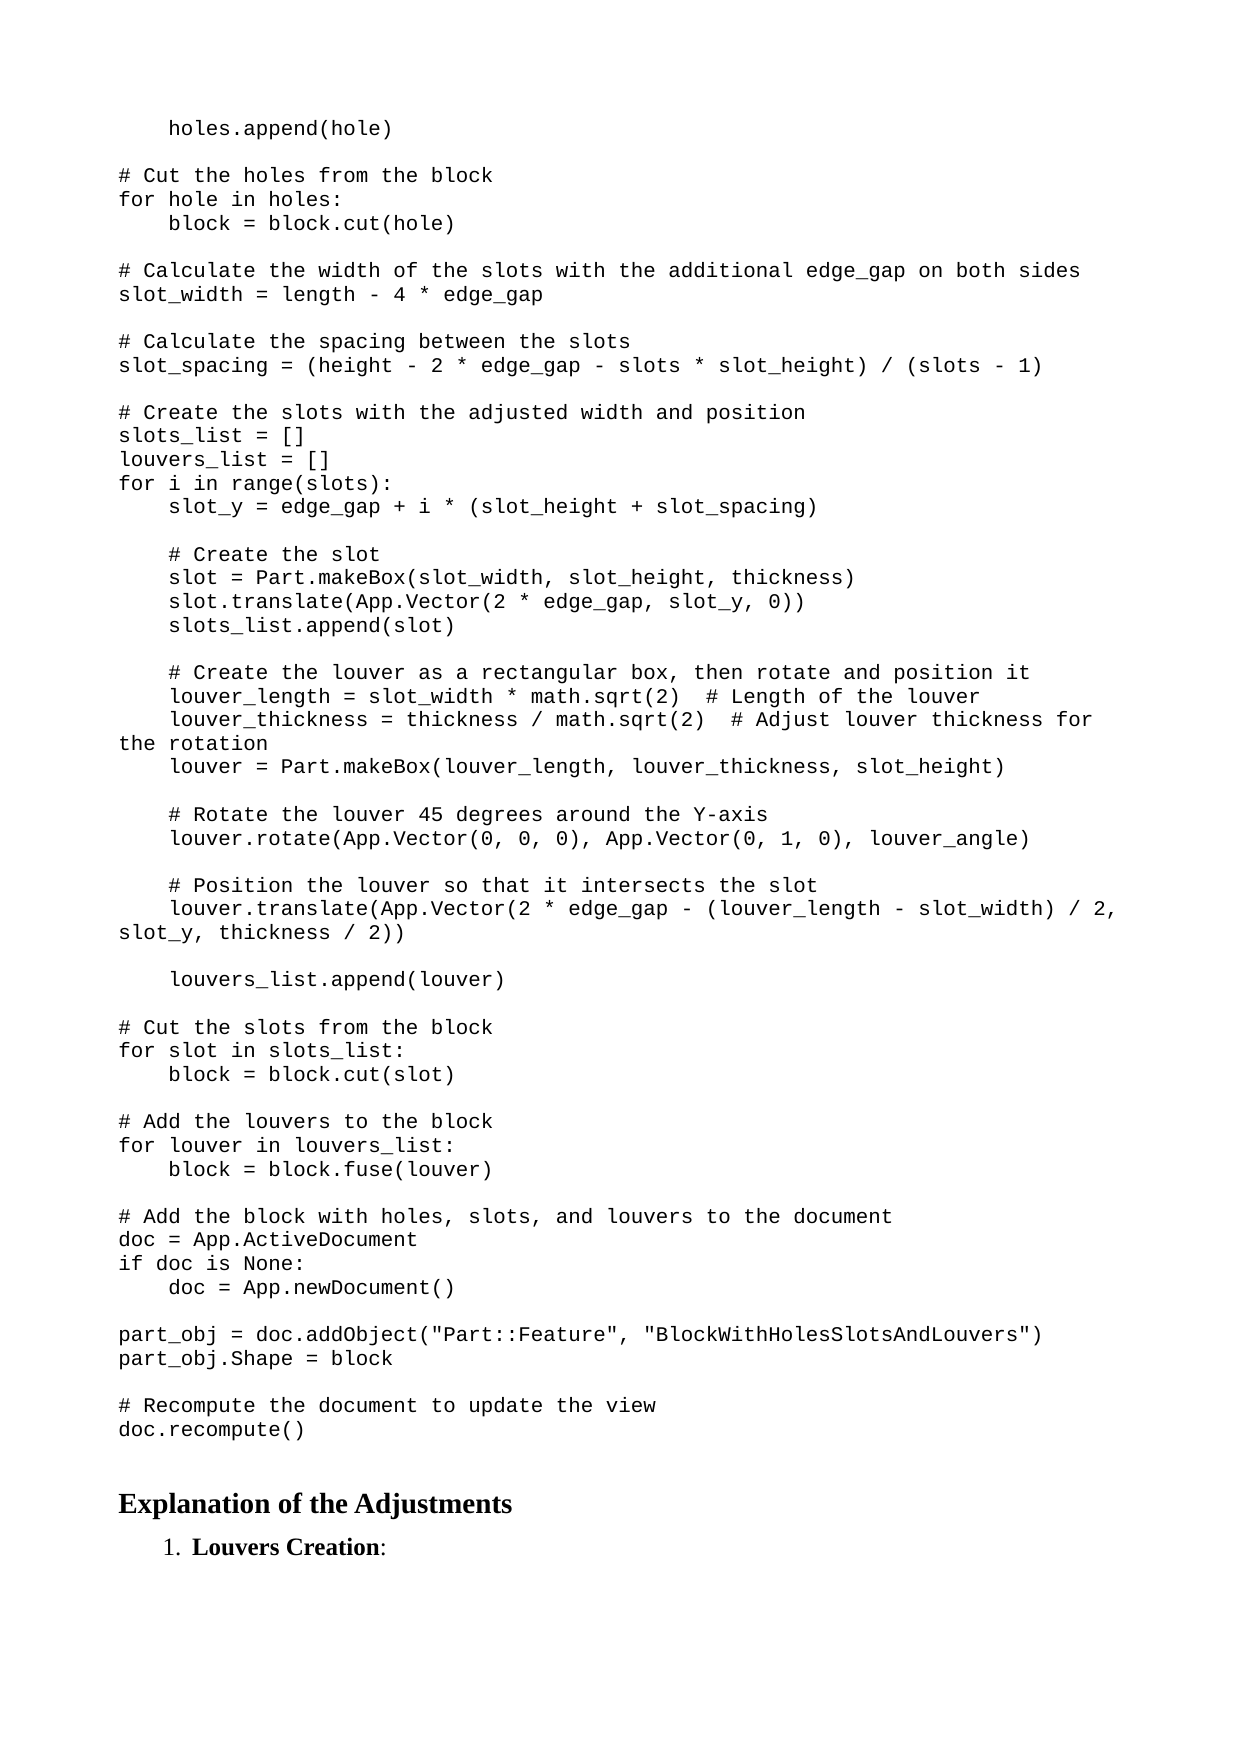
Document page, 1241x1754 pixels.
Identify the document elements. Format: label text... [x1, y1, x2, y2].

text # Calculate the width of the slots with the additional edge_gap on both sides [118, 260, 1122, 284]
text # Position the louver so that it intersects the slot [118, 875, 1122, 898]
text # Create the louver as a rectangular box, then rotate and position it [118, 662, 1122, 686]
text # Cut the holes from the block [118, 165, 1122, 189]
text doc = App.newDocument() [118, 1277, 1122, 1300]
text louver.rotate(App.Vector(0, 0, 0), App.Vector(0, 1, 0), louver_angle) [118, 827, 1122, 851]
text slot = Part.makeBox(slot_width, slot_height, thickness) [118, 567, 1122, 591]
text # Create the slot [118, 544, 1122, 567]
text block = block.cut(slot) [118, 1064, 1122, 1088]
text for i in range(slots): [118, 473, 1122, 496]
text slot_width = length - 4 * edge_gap [118, 284, 1122, 307]
text # Add the louvers to the block [118, 1111, 1122, 1135]
text for hole in holes: [118, 189, 1122, 213]
text louver.translate(App.Vector(2 * edge_gap - (louver_length - slot_width) / 2, slot_y, thickness / 2)) [118, 898, 1122, 946]
text # Create the slots with the adjusted width and position [118, 402, 1122, 426]
text # Cut the slots from the block [118, 1017, 1122, 1040]
text block = block.cut(hole) [118, 213, 1122, 236]
text doc.recompute() [118, 1419, 1122, 1442]
text slot_spacing = (height - 2 * edge_gap - slots * slot_height) / (slots - 1) [118, 354, 1122, 378]
text slots_list.append(slot) [118, 615, 1122, 638]
text # Calculate the spacing between the slots [118, 331, 1122, 354]
text if doc is None: [118, 1253, 1122, 1277]
list Louvers Creation: [162, 1532, 1122, 1561]
text slots_list = [] [118, 426, 1122, 449]
text louver = Part.makeBox(louver_length, louver_thickness, slot_height) [118, 757, 1122, 780]
text slot_y = edge_gap + i * (slot_height + slot_spacing) [118, 496, 1122, 520]
subtitle Explanation of the Adjustments [118, 1486, 1122, 1520]
text louvers_list.append(louver) [118, 969, 1122, 993]
text doc = App.ActiveDocument [118, 1229, 1122, 1253]
text # Rotate the louver 45 degrees around the Y-axis [118, 804, 1122, 827]
text for slot in slots_list: [118, 1040, 1122, 1064]
text slot.translate(App.Vector(2 * edge_gap, slot_y, 0)) [118, 591, 1122, 615]
text # Add the block with holes, slots, and louvers to the document [118, 1206, 1122, 1229]
text part_obj = doc.addObject("Part::Feature", "BlockWithHolesSlotsAndLouvers") [118, 1324, 1122, 1348]
text louver_length = slot_width * math.sqrt(2) # Length of the louver [118, 686, 1122, 709]
text # Recompute the document to update the view [118, 1395, 1122, 1419]
text for louver in louvers_list: [118, 1135, 1122, 1158]
text holes.append(hole) [118, 118, 1122, 142]
text louver_thickness = thickness / math.sqrt(2) # Adjust louver thickness for the rotation [118, 709, 1122, 757]
text louvers_list = [] [118, 449, 1122, 473]
text block = block.fuse(louver) [118, 1158, 1122, 1182]
text part_obj.Shape = block [118, 1348, 1122, 1371]
